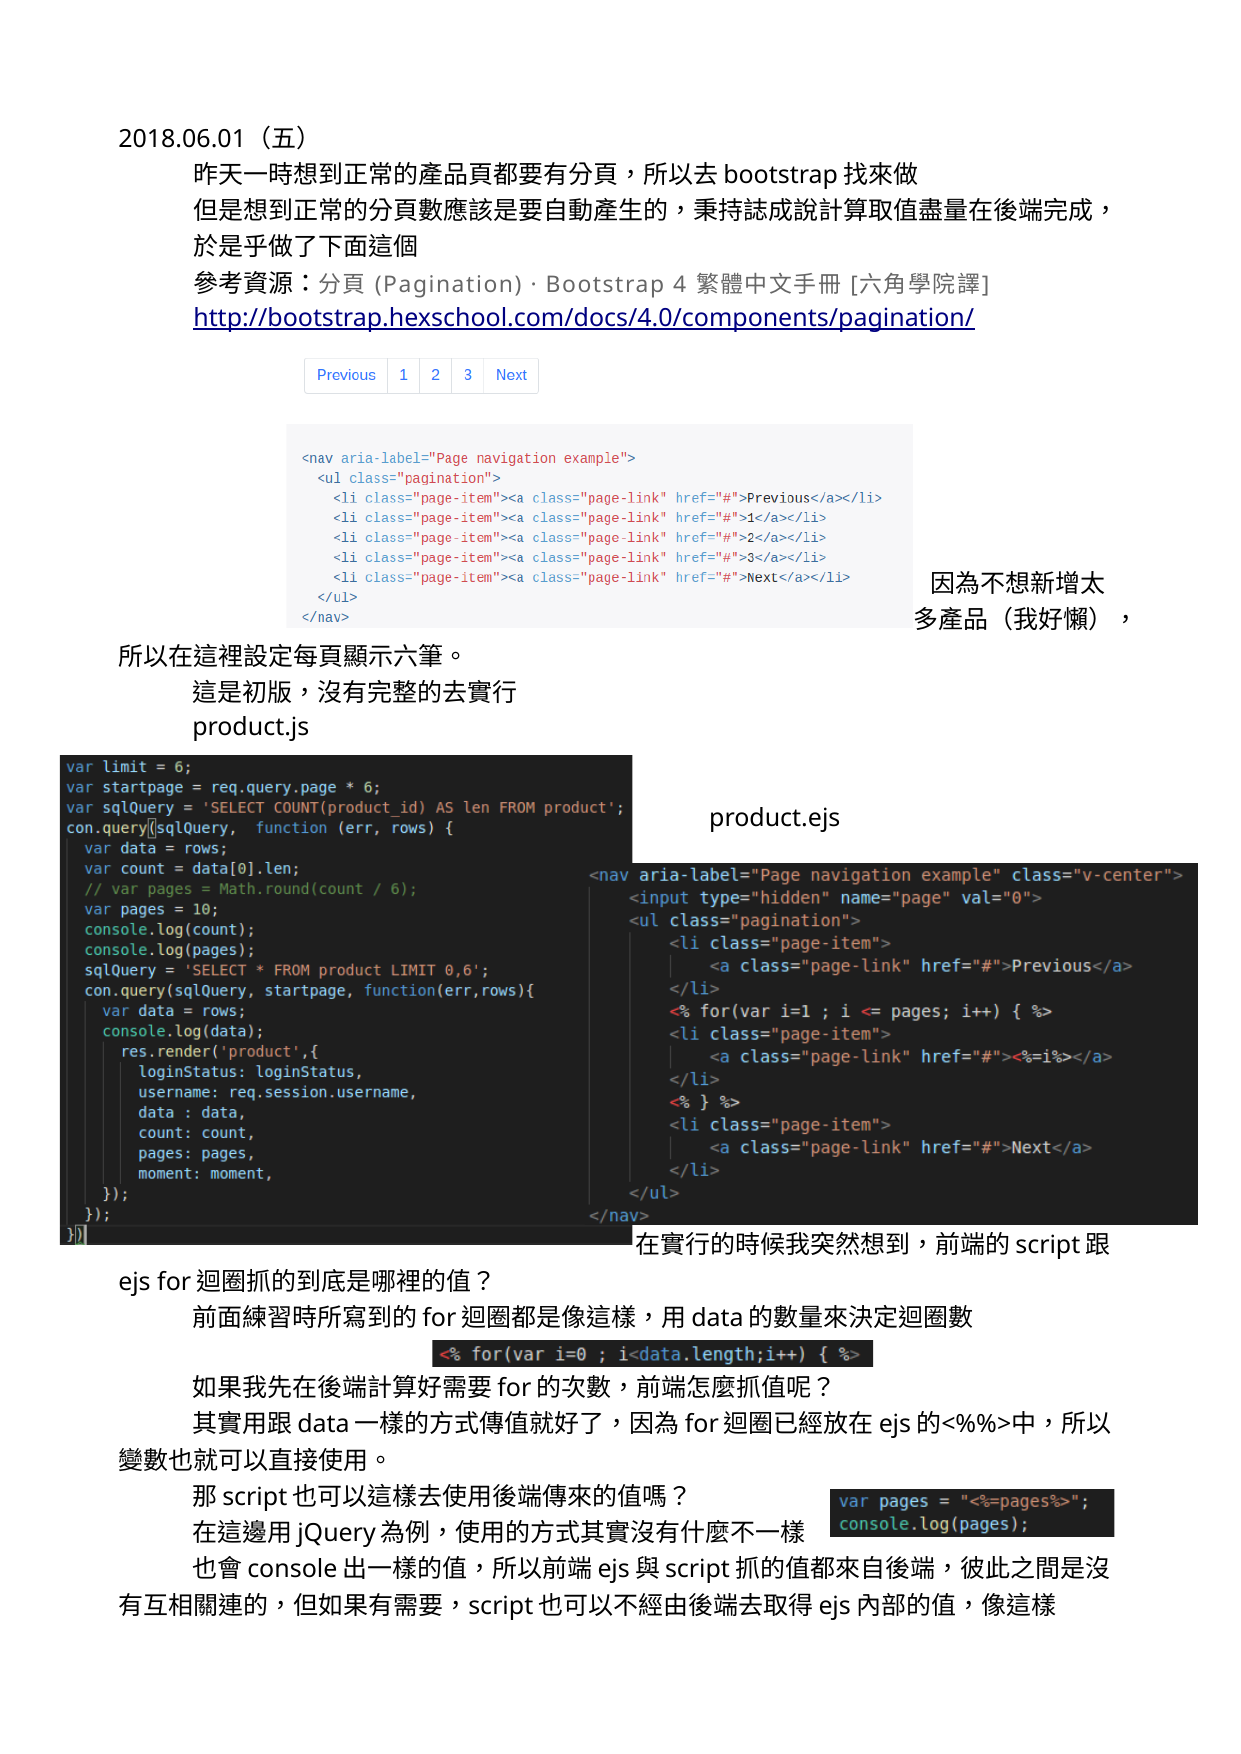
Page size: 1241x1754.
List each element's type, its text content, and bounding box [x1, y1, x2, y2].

text 如果我先在後端計算好需要for的次數，前端怎麼抓值呢？ [118, 1368, 1122, 1404]
text 那script也可以這樣去使用後端傳來的值嗎？ [118, 1476, 1122, 1513]
text 在實行的時候我突然想到，前端的script跟ejs for迴圈抓的到底是哪裡的值？ [118, 1225, 1122, 1297]
text 這是初版，沒有完整的去實行 [118, 672, 1122, 708]
text product.ejs [633, 800, 1122, 834]
picture [830, 1489, 1115, 1537]
list 但是想到正常的分頁數應該是要自動產生的，秉持誌成說計算取值盡量在後端完成，於是乎做了下面這個 [156, 191, 1122, 263]
text 前面練習時所寫到的for迴圈都是像這樣，用data的數量來決定迴圈數 [118, 1297, 1122, 1334]
list 昨天一時想到正常的產品頁都要有分頁，所以去bootstrap找來做 [156, 154, 1122, 191]
text product.js [118, 708, 1122, 742]
text 其實用跟data一樣的方式傳值就好了，因為for迴圈已經放在ejs的<%%>中，所以變數也就可以直接使用。 [118, 1404, 1122, 1476]
text 因為不想新增太多產品（我好懶），所以在這裡設定每頁顯示六筆。 [118, 563, 1122, 672]
text [633, 834, 1122, 863]
picture [286, 341, 913, 628]
text 2018.06.01（五） [118, 118, 1122, 154]
picture [59, 755, 1198, 1245]
list http://bootstrap.hexschool.com/docs/4.0/components/pagination/ [156, 299, 1122, 333]
list 參考資源：分頁 (Pagination) · Bootstrap 4 繁體中文手冊 [六角學院譯] [156, 263, 1122, 299]
text 也會console出一樣的值，所以前端ejs與script抓的值都來自後端，彼此之間是沒有互相關連的，但如果有需要，script也可以不經由後端去取得ejs內部的值，像這樣 [118, 1549, 1122, 1621]
text 在這邊用jQuery為例，使用的方式其實沒有什麼不一樣 [118, 1513, 1122, 1549]
picture [432, 1340, 874, 1367]
